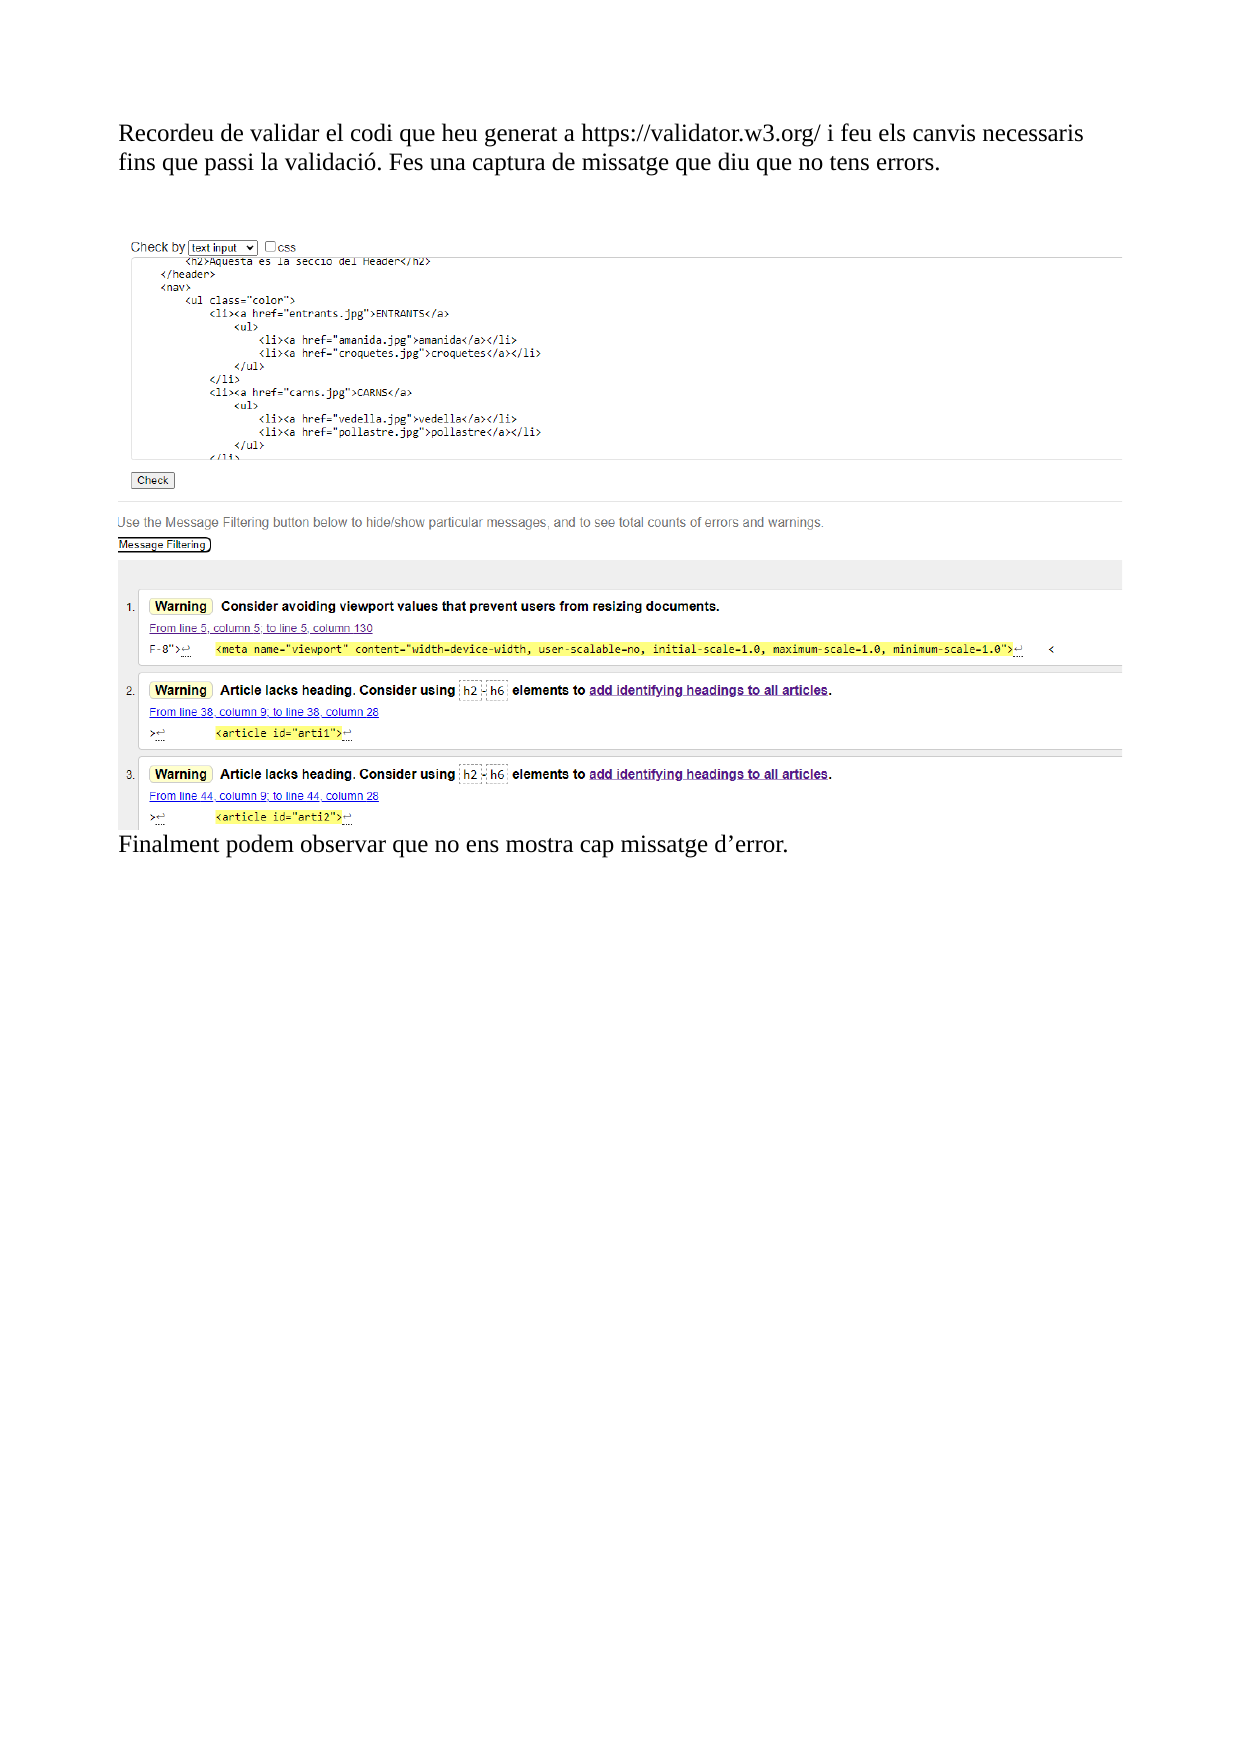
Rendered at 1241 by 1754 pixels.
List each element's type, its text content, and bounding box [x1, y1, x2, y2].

picture [118, 233, 1123, 830]
text Finalment podem observar que no ens mostra cap missatge d’error. [118, 830, 1122, 858]
text Recordeu de validar el codi que heu generat a https://validator.w3.org/ i feu els canvis necessaris fins que passi la validació. Fes una captura de missatge que diu que no tens errors. [118, 118, 1122, 176]
